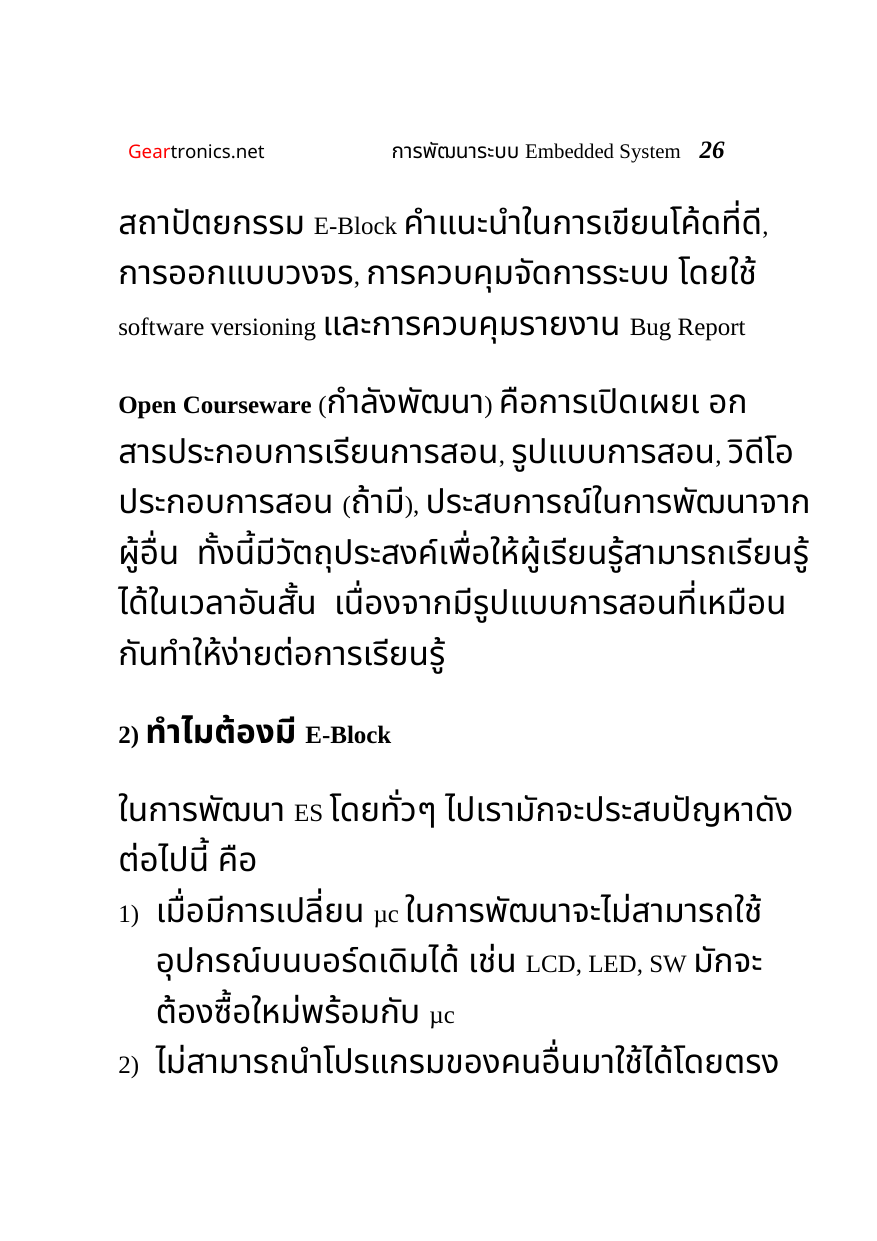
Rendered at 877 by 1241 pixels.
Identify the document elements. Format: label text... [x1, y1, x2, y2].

text ในการพัฒนา ES โดยทั่วๆ ไปเรามักจะประสบปัญหาดังต่อไปนี้ คือ [118, 786, 818, 887]
text 2) ทำไมต้องมี E-Block [118, 708, 818, 758]
list ไม่สามารถนำโปรแกรมของคนอื่นมาใช้ได้โดยตรง [118, 1038, 818, 1088]
list เมื่อมีการเปลี่ยน µc ในการพัฒนาจะไม่สามารถใช้อุปกรณ์บนบอร์ดเดิมได้ เช่น LCD, LED, SW มักจะต้องซื้อใหม่พร้อมกับ µc [118, 887, 818, 1038]
text สถาปัตยกรรม E-Block คำแนะนำในการเขียนโค้ดที่ดี, การออกแบบวงจร, การควบคุมจัดการระบบ โดยใช้ software versioning และการควบคุมรายงาน Bug Report [118, 199, 818, 350]
text Open Courseware (กำลังพัฒนา) คือการเปิดเผยเ อกสารประกอบการเรียนการสอน, รูปแบบการสอน, วิดีโอประกอบการสอน (ถ้ามี), ประสบการณ์ในการพัฒนาจากผู้อื่น ทั้งนี้มีวัตถุประสงค์เพื่อให้ผู้เรียนรู้สามารถเรียนรู้ได้ในเวลาอันสั้น เนื่องจากมีรูปแบบการสอนที่เหมือนกันทำให้ง่ายต่อการเรียนรู้ [118, 378, 818, 680]
